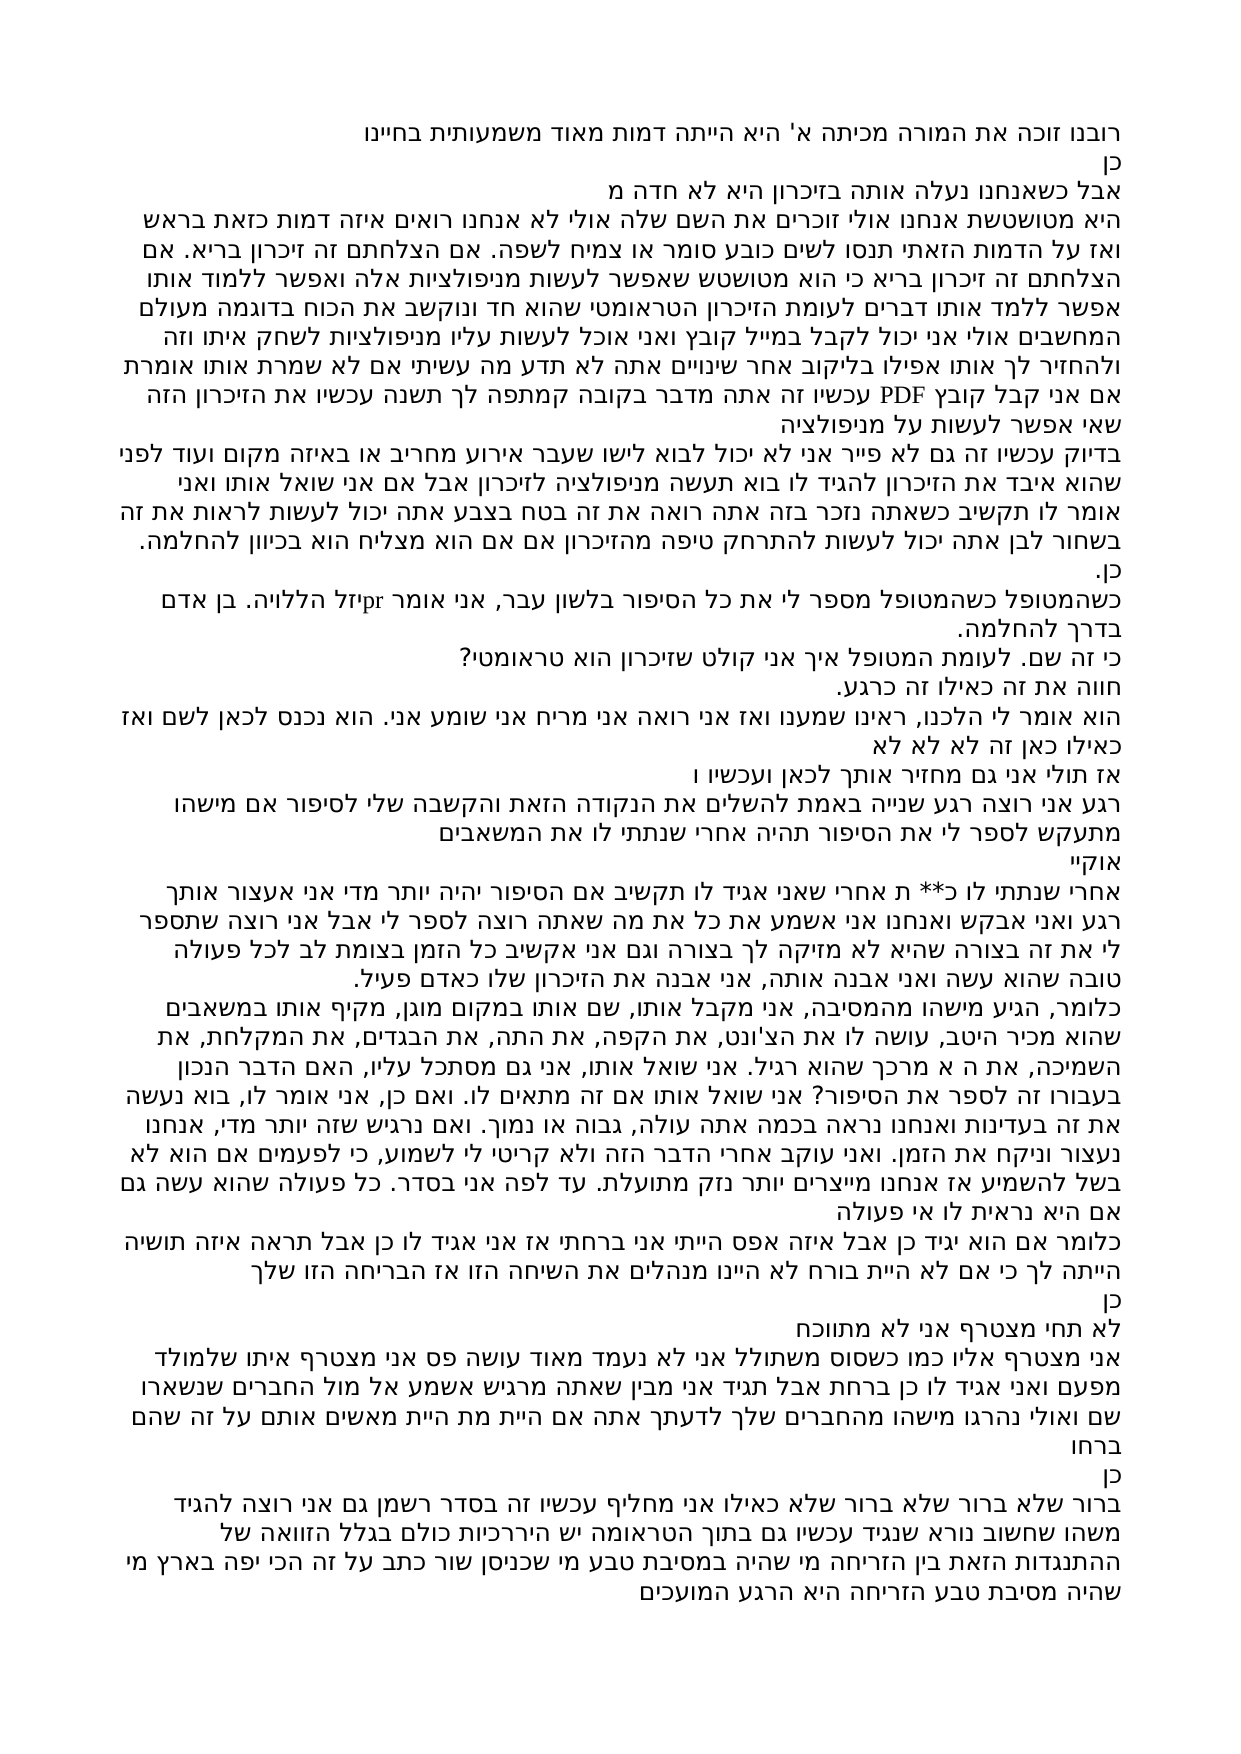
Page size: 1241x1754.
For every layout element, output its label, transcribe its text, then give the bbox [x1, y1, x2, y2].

text היא מטושטשת אנחנו אולי זוכרים את השם שלה אולי לא אנחנו רואים איזה דמות כזאת בראש ואז על הדמות הזאתי תנסו לשים כובע סומר או צמיח לשפה. אם הצלחתם זה זיכרון בריא. אם הצלחתם זה זיכרון בריא כי הוא מטושטש שאפשר לעשות מניפולציות אלה ואפשר ללמוד אותו אפשר ללמד אותו דברים לעומת הזיכרון הטראומטי שהוא חד ונוקשב את הכוח בדוגמה מעולם המחשבים אולי אני יכול לקבל במייל קובץ ואני אוכל לעשות עליו מניפולציות לשחק איתו וזה ולהחזיר לך אותו אפילו בליקוב אחר שינויים אתה לא תדע מה עשיתי אם לא שמרת אותו אומרת אם אני קבל קובץ PDF עכשיו זה אתה מדבר בקובה קמתפה לך תשנה עכשיו את הזיכרון הזה שאי אפשר לעשות על מניפולציה [118, 206, 1122, 439]
text כלומר אם הוא יגיד כן אבל איזה אפס הייתי אני ברחתי אז אני אגיד לו כן אבל תראה איזה תושיה הייתה לך כי אם לא היית בורח לא היינו מנהלים את השיחה הזו אז הבריחה הזו שלך [118, 1227, 1122, 1285]
text רובנו זוכה את המורה מכיתה א' היא הייתה דמות מאוד משמעותית בחיינו [118, 118, 1122, 147]
text ברור שלא ברור שלא ברור שלא כאילו אני מחליף עכשיו זה בסדר רשמן גם אני רוצה להגיד משהו שחשוב נורא שנגיד עכשיו גם בתוך הטראומה יש היררכיות כולם בגלל הזוואה של ההתנגדות הזאת בין הזריחה מי שהיה במסיבת טבע מי שכניסן שור כתב על זה הכי יפה בארץ מי שהיה מסיבת טבע הזריחה היא הרגע המועכים [118, 1489, 1122, 1606]
text בדיוק עכשיו זה גם לא פייר אני לא יכול לבוא לישו שעבר אירוע מחריב או באיזה מקום ועוד לפני שהוא איבד את הזיכרון להגיד לו בוא תעשה מניפולציה לזיכרון אבל אם אני שואל אותו ואני אומר לו תקשיב כשאתה נזכר בזה אתה רואה את זה בטח בצבע אתה יכול לעשות לראות את זה בשחור לבן אתה יכול לעשות להתרחק טיפה מהזיכרון אם אם הוא מצליח הוא בכיוון להחלמה. [118, 439, 1122, 556]
text כן [118, 1460, 1122, 1489]
text אבל כשאנחנו נעלה אותה בזיכרון היא לא חדה מ [118, 176, 1122, 206]
text כשהמטופל כשהמטופל מספר לי את כל הסיפור בלשון עבר, אני אומר prיזל הללויה. בן אדם בדרך להחלמה. [118, 585, 1122, 643]
text הוא אומר לי הלכנו, ראינו שמענו ואז אני רואה אני מריח אני שומע אני. הוא נכנס לכאן לשם ואז כאילו כאן זה לא לא לא [118, 702, 1122, 760]
text כן. [118, 556, 1122, 585]
text אוקיי [118, 847, 1122, 877]
text כלומר, הגיע מישהו מהמסיבה, אני מקבל אותו, שם אותו במקום מוגן, מקיף אותו במשאבים שהוא מכיר היטב, עושה לו את הצ'ונט, את הקפה, את התה, את הבגדים, את המקלחת, את השמיכה, את ה א מרכך שהוא רגיל. אני שואל אותו, אני גם מסתכל עליו, האם הדבר הנכון בעבורו זה לספר את הסיפור? אני שואל אותו אם זה מתאים לו. ואם כן, אני אומר לו, בוא נעשה את זה בעדינות ואנחנו נראה בכמה אתה עולה, גבוה או נמוך. ואם נרגיש שזה יותר מדי, אנחנו נעצור וניקח את הזמן. ואני עוקב אחרי הדבר הזה ולא קריטי לי לשמוע, כי לפעמים אם הוא לא בשל להשמיע אז אנחנו מייצרים יותר נזק מתועלת. עד לפה אני בסדר. כל פעולה שהוא עשה גם אם היא נראית לו אי פעולה [118, 993, 1122, 1227]
text לא תחי מצטרף אני לא מתווכח [118, 1314, 1122, 1343]
text אני מצטרף אליו כמו כשסוס משתולל אני לא נעמד מאוד עושה פס אני מצטרף איתו שלמולד מפעם ואני אגיד לו כן ברחת אבל תגיד אני מבין שאתה מרגיש אשמע אל מול החברים שנשארו שם ואולי נהרגו מישהו מהחברים שלך לדעתך אתה אם היית מת היית מאשים אותם על זה שהם ברחו [118, 1343, 1122, 1460]
text חווה את זה כאילו זה כרגע. [118, 672, 1122, 702]
text אז תולי אני גם מחזיר אותך לכאן ועכשיו ו [118, 760, 1122, 789]
text רגע אני רוצה רגע שנייה באמת להשלים את הנקודה הזאת והקשבה שלי לסיפור אם מישהו מתעקש לספר לי את הסיפור תהיה אחרי שנתתי לו את המשאבים [118, 789, 1122, 847]
text כן [118, 1285, 1122, 1314]
text כן [118, 147, 1122, 176]
text אחרי שנתתי לו כ** ת אחרי שאני אגיד לו תקשיב אם הסיפור יהיה יותר מדי אני אעצור אותך רגע ואני אבקש ואנחנו אני אשמע את כל את מה שאתה רוצה לספר לי אבל אני רוצה שתספר לי את זה בצורה שהיא לא מזיקה לך בצורה וגם אני אקשיב כל הזמן בצומת לב לכל פעולה טובה שהוא עשה ואני אבנה אותה, אני אבנה את הזיכרון שלו כאדם פעיל. [118, 877, 1122, 993]
text כי זה שם. לעומת המטופל איך אני קולט שזיכרון הוא טראומטי? [118, 643, 1122, 672]
